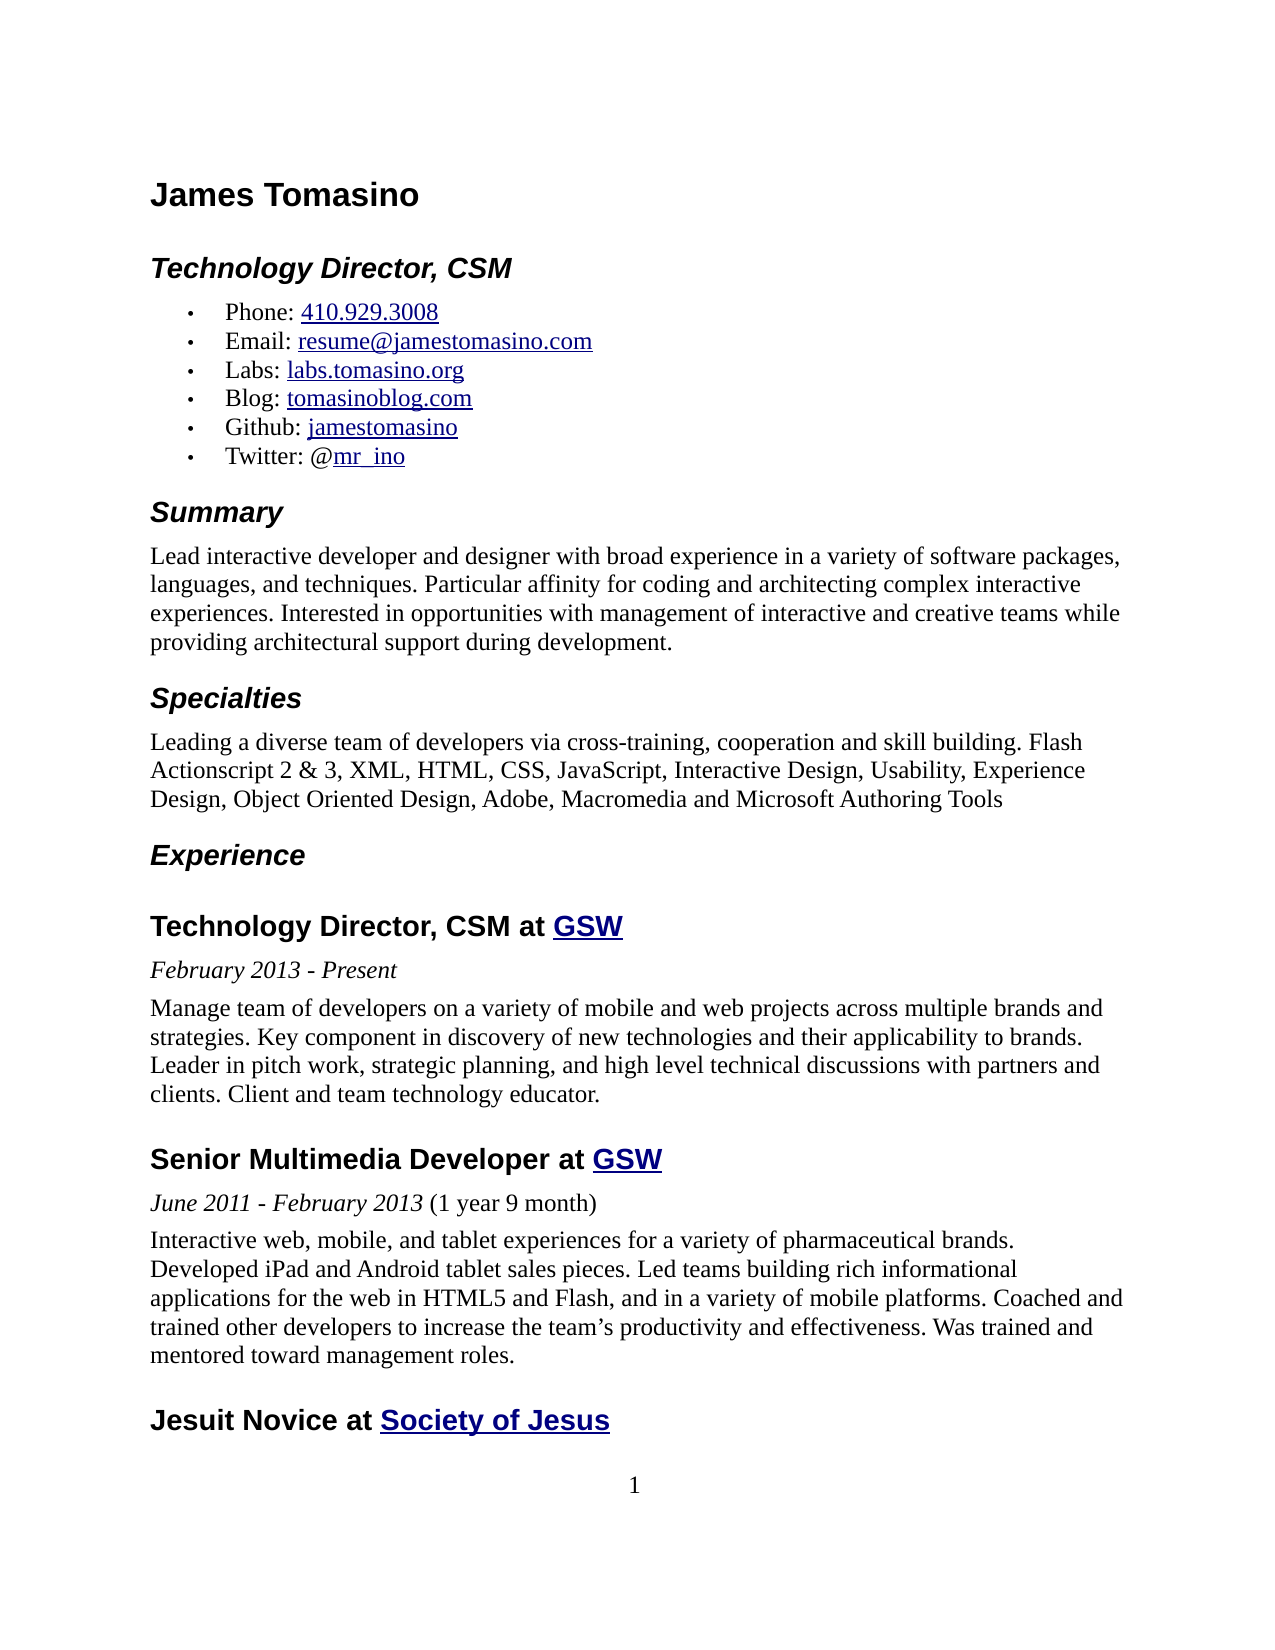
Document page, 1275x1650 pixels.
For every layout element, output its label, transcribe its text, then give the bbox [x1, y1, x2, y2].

list Blog: tomasinoblog.com [187, 383, 1125, 412]
subtitle Jesuit Novice at Society of Jesus [150, 1403, 1125, 1437]
subtitle Specialties [150, 681, 1125, 714]
subtitle Experience [150, 838, 1125, 872]
list Twitter: @mr_ino [187, 441, 1125, 470]
subtitle Senior Multimedia Developer at GSW [150, 1142, 1125, 1175]
list Phone: 410.929.3008 [187, 297, 1125, 326]
list Github: jamestomasino [187, 412, 1125, 441]
text Manage team of developers on a variety of mobile and web projects across multiple brands and strategies. Key component in discovery of new technologies and their applicability to brands. Leader in pitch work, strategic planning, and high level technical discussions with partners and clients. Client and team technology educator. [150, 993, 1125, 1108]
subtitle Technology Director, CSM at GSW [150, 909, 1125, 943]
list Email: resume@jamestomasino.com [187, 326, 1125, 355]
text Interactive web, mobile, and tablet experiences for a variety of pharmaceutical brands. Developed iPad and Android tablet sales pieces. Led teams building rich informational applications for the web in HTML5 and Flash, and in a variety of mobile platforms. Coached and trained other developers to increase the team’s productivity and effectiveness. Was trained and mentored toward management roles. [150, 1226, 1125, 1369]
subtitle James Tomasino [150, 175, 1125, 214]
text February 2013 - Present [150, 955, 1125, 984]
subtitle Summary [150, 495, 1125, 528]
text Lead interactive developer and designer with broad experience in a variety of software packages, languages, and techniques. Particular affinity for coding and architecting complex interactive experiences. Interested in opportunities with management of interactive and creative teams while providing architectural support during development. [150, 541, 1125, 656]
text Leading a diverse team of developers via cross-training, cooperation and skill building. Flash Actionscript 2 & 3, XML, HTML, CSS, JavaScript, Interactive Design, Usability, Experience Design, Object Oriented Design, Adobe, Macromedia and Microsoft Authoring Tools [150, 727, 1125, 813]
list Labs: labs.tomasino.org [187, 355, 1125, 383]
subtitle Technology Director, CSM [150, 251, 1125, 285]
text June 2011 - February 2013 (1 year 9 month) [150, 1188, 1125, 1217]
